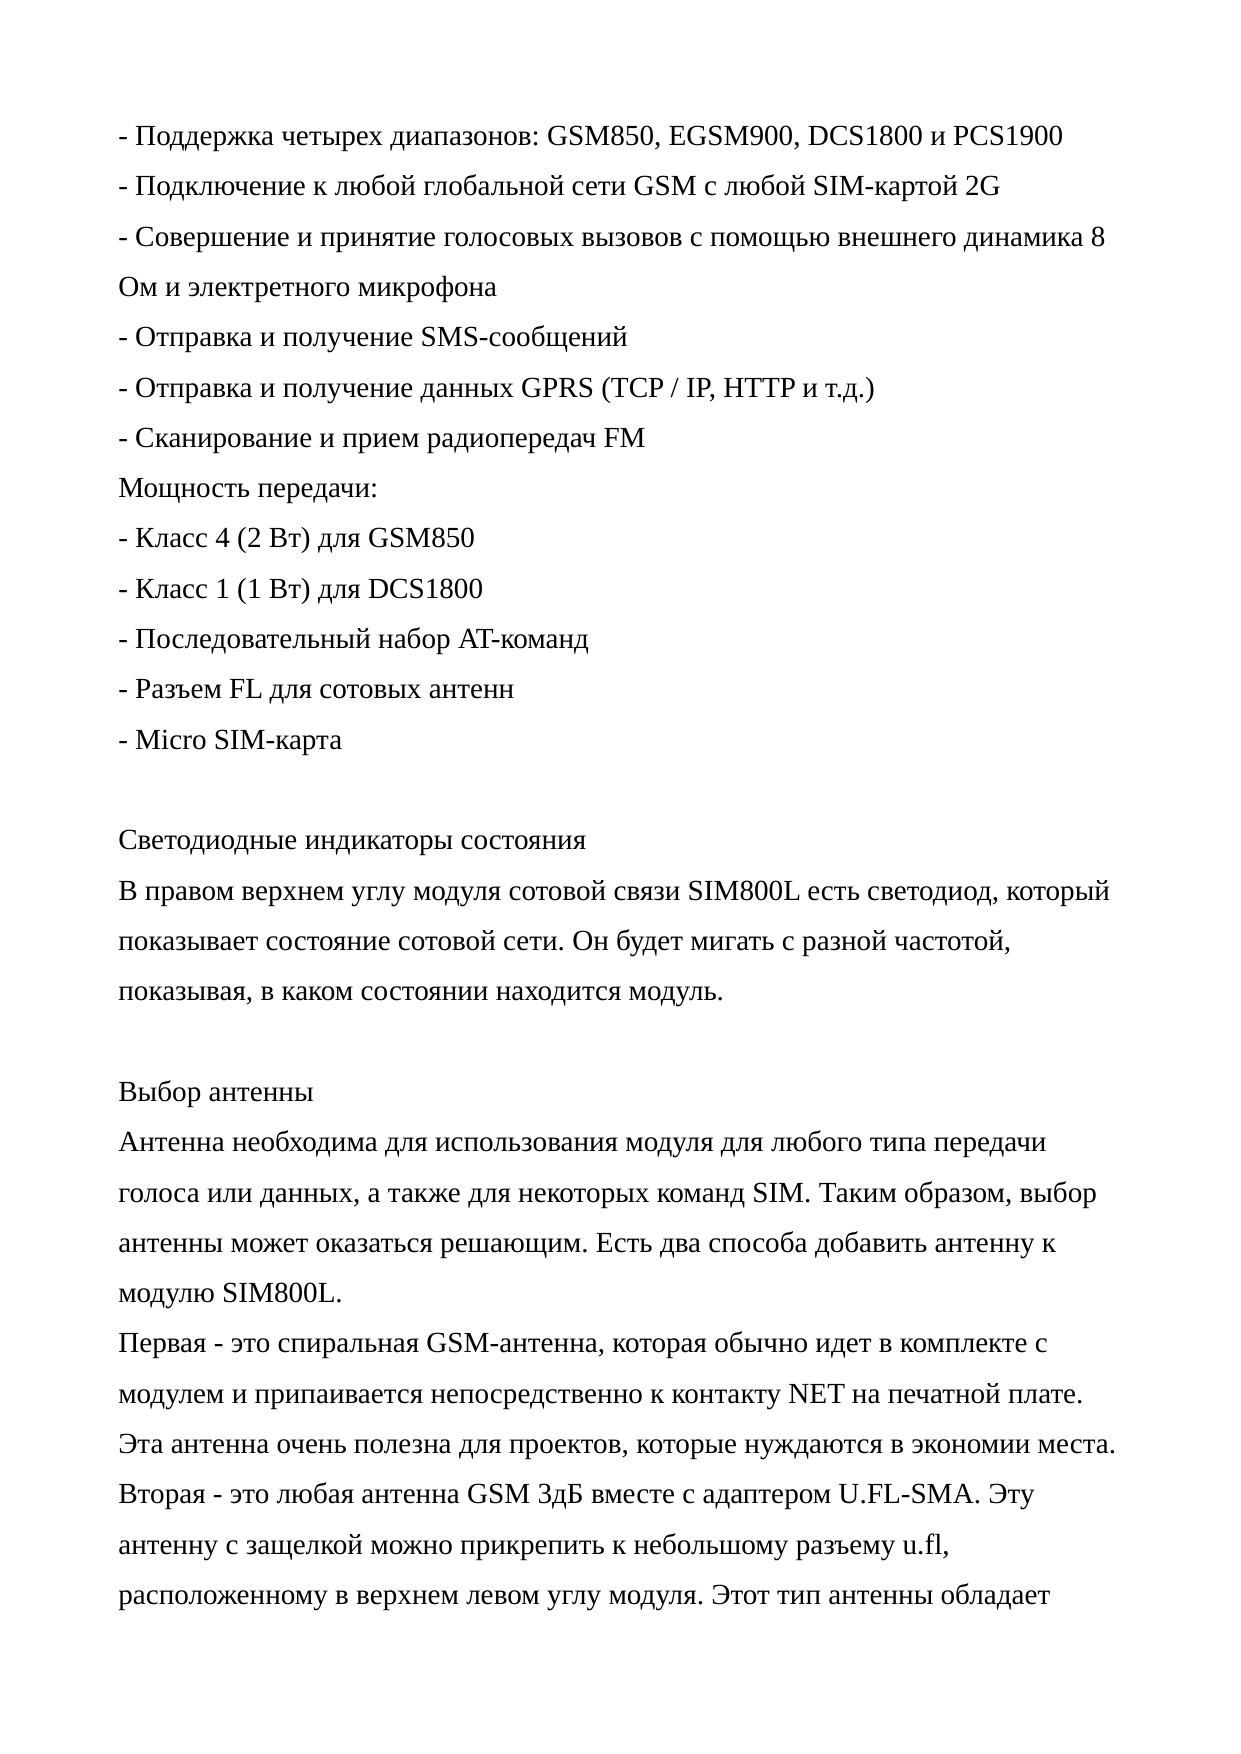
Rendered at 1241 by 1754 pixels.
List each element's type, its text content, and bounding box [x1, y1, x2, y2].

text - Отправка и получение данных GPRS (TCP / IP, HTTP и т.д.) [118, 370, 1122, 403]
text Выбор антенны [118, 1074, 1122, 1108]
text - Класс 4 (2 Вт) для GSM850 [118, 521, 1122, 554]
text - Подключение к любой глобальной сети GSM с любой SIM-картой 2G [118, 168, 1122, 202]
text - Последовательный набор AT-команд [118, 621, 1122, 655]
text Вторая - это любая антенна GSM 3дБ вместе с адаптером U.FL-SMA. Эту антенну с защелкой можно прикрепить к небольшому разъему u.fl, расположенному в верхнем левом углу модуля. Этот тип антенны обладает [118, 1477, 1122, 1611]
text Светодиодные индикаторы состояния [118, 822, 1122, 856]
text - Отправка и получение SMS-сообщений [118, 319, 1122, 353]
text - Совершение и принятие голосовых вызовов с помощью внешнего динамика 8 Ом и электретного микрофона [118, 219, 1122, 303]
text - Сканирование и прием радиопередач FM [118, 420, 1122, 453]
text Первая - это спиральная GSM-антенна, которая обычно идет в комплекте с модулем и припаивается непосредственно к контакту NET на печатной плате. Эта антенна очень полезна для проектов, которые нуждаются в экономии места. [118, 1326, 1122, 1460]
text В правом верхнем углу модуля сотовой связи SIM800L есть светодиод, который показывает состояние сотовой сети. Он будет мигать с разной частотой, показывая, в каком состоянии находится модуль. [118, 873, 1122, 1007]
text - Поддержка четырех диапазонов: GSM850, EGSM900, DCS1800 и PCS1900 [118, 118, 1122, 152]
text - Класс 1 (1 Вт) для DCS1800 [118, 571, 1122, 604]
text - Micro SIM-карта [118, 722, 1122, 755]
text Антенна необходима для использования модуля для любого типа передачи голоса или данных, а также для некоторых команд SIM. Таким образом, выбор антенны может оказаться решающим. Есть два способа добавить антенну к модулю SIM800L. [118, 1124, 1122, 1309]
text Мощность передачи: [118, 470, 1122, 504]
text - Разъем FL для сотовых антенн [118, 672, 1122, 705]
